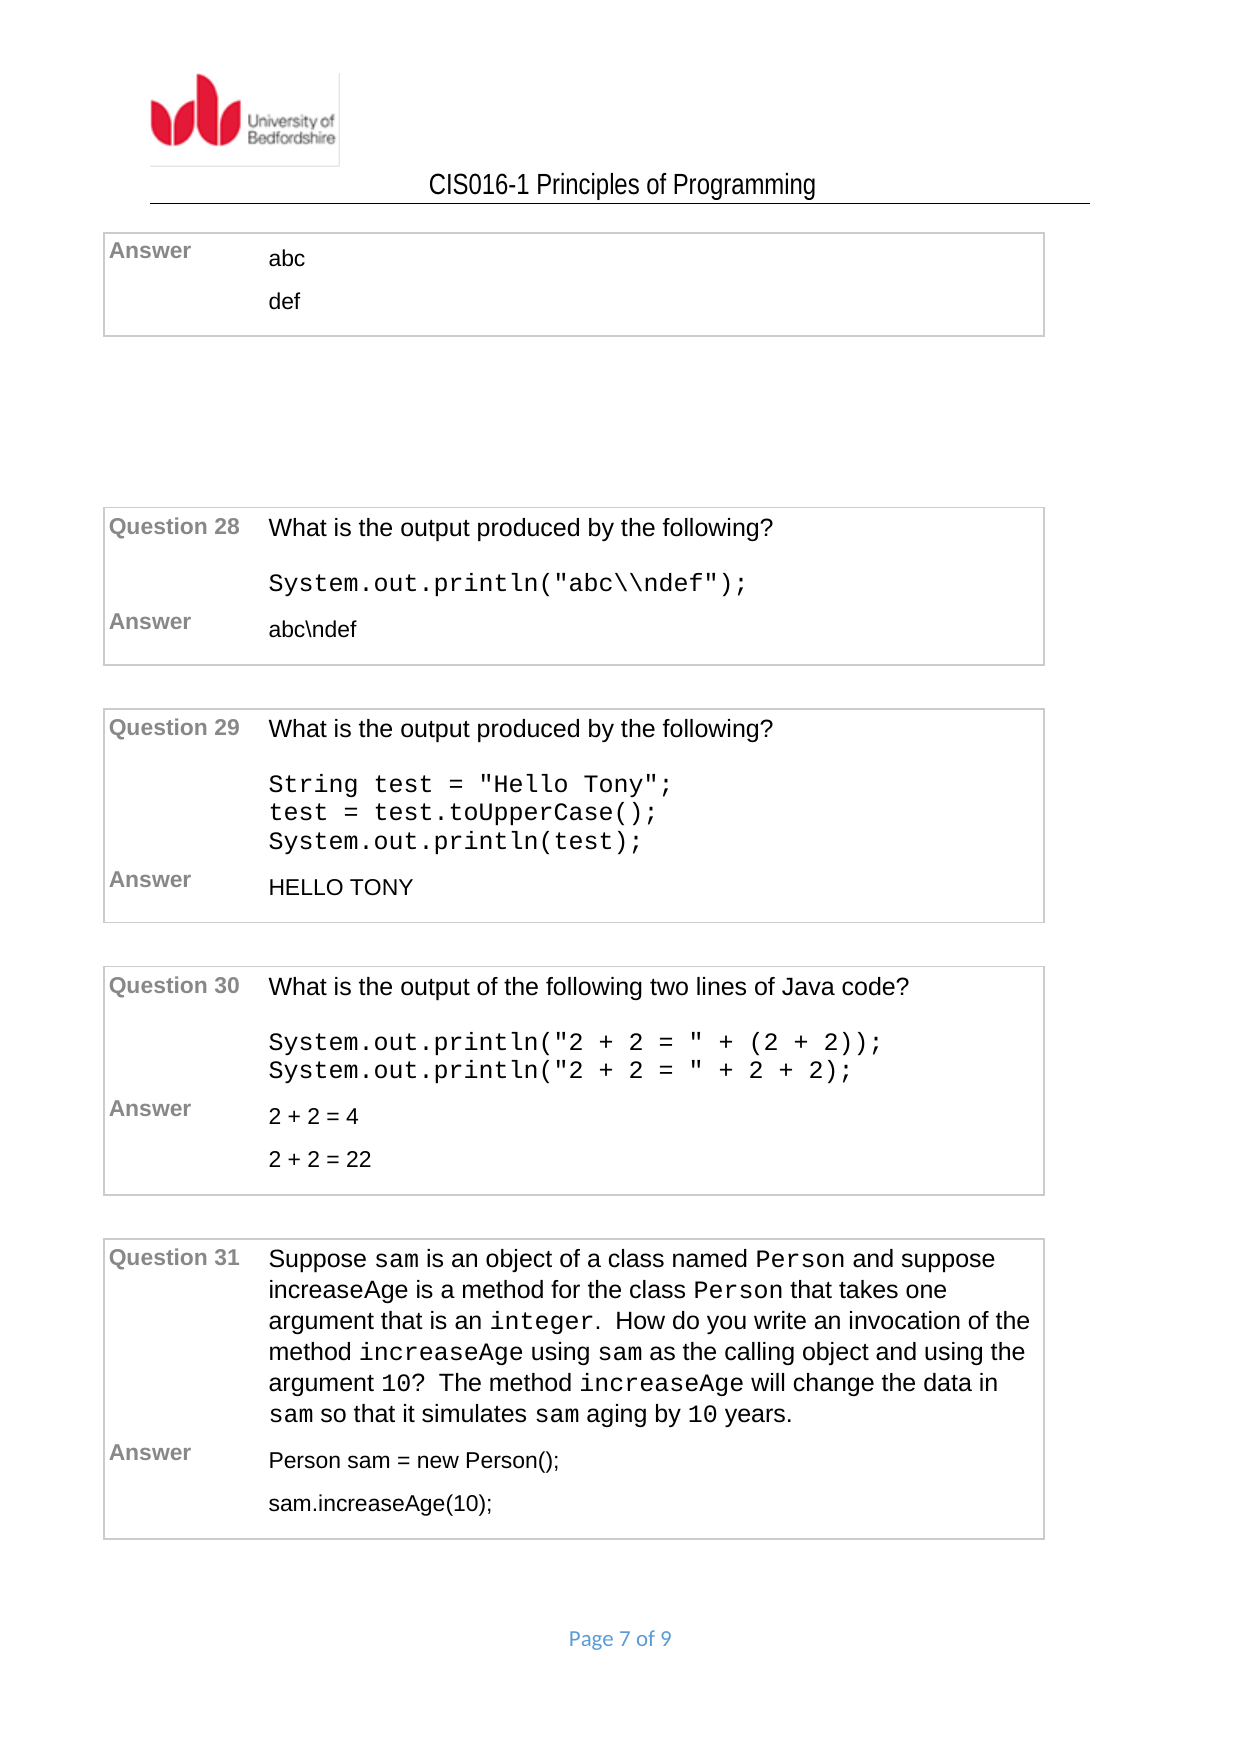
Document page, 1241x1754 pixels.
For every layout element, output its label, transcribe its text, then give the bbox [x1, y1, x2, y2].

table_cell 2 + 2 = 4 2 + 2 = 22 [264, 1091, 1043, 1194]
table_header Question 29 [105, 710, 264, 861]
table_cell Answer [105, 604, 264, 664]
table_header What is the output produced by the following? String test = "Hello Tony"; test = test.toUpperCase(); System.out.println(test); [264, 710, 1043, 861]
table_cell Answer [105, 861, 264, 922]
table_cell Person sam = new Person(); sam.increaseAge(10); [264, 1435, 1043, 1538]
table_header What is the output of the following two lines of Java code? System.out.println("2 + 2 = " + (2 + 2)); System.out.println("2 + 2 = " + 2 + 2); [264, 967, 1043, 1091]
table_cell Answer [105, 1435, 264, 1538]
table_cell abc def [264, 234, 1043, 335]
table_cell Answer [105, 234, 264, 335]
table_header Suppose sam is an object of a class named Person and suppose increaseAge is a method for the class Person that takes one argument that is an integer. How do you write an invocation of the method increaseAge using sam as the calling object and using the argument 10? The method increaseAge will change the data in sam so that it simulates sam aging by 10 years. [264, 1240, 1043, 1434]
table_cell HELLO TONY [264, 861, 1043, 922]
table_header Question 28 [105, 508, 264, 604]
table_header Question 31 [105, 1240, 264, 1434]
table_cell abc\ndef [264, 604, 1043, 664]
table_header What is the output produced by the following? System.out.println("abc\\ndef"); [264, 508, 1043, 604]
table_cell Answer [105, 1091, 264, 1194]
picture [150, 73, 341, 168]
table_header Question 30 [105, 967, 264, 1091]
